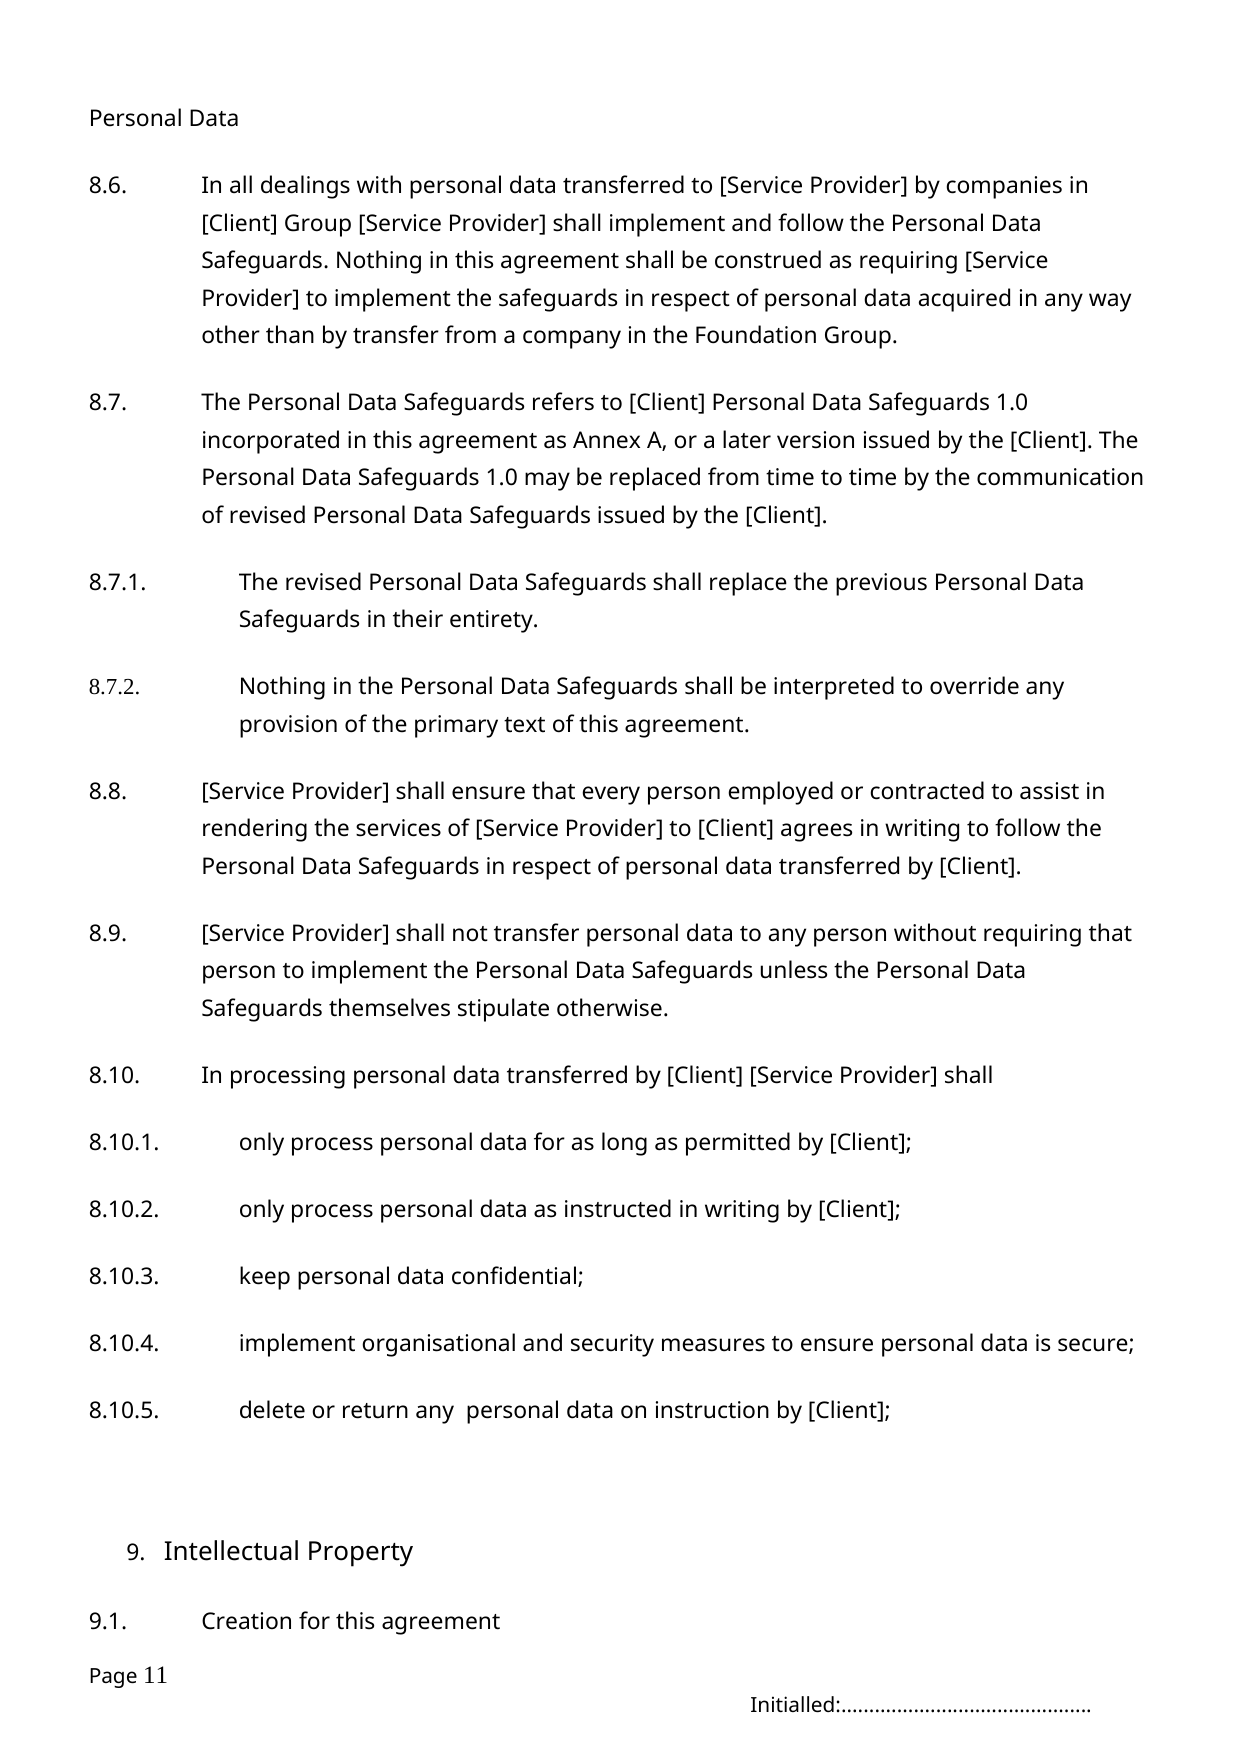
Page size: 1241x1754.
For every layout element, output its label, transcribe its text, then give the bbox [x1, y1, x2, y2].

list Nothing in the Personal Data Safeguards shall be interpreted to override any provision of the primary text of this agreement. [88, 670, 1152, 739]
list In all dealings with personal data transferred to [Service Provider] by companies in [Client] Group [Service Provider] shall implement and follow the Personal Data Safeguards. Nothing in this agreement shall be construed as requiring [Service Provider] to implement the safeguards in respect of personal data acquired in any way other than by transfer from a company in the Foundation Group. [88, 169, 1152, 351]
list only process personal data for as long as permitted by [Client]; [88, 1126, 1152, 1157]
list The revised Personal Data Safeguards shall replace the previous Personal Data Safeguards in their entirety. [88, 566, 1152, 634]
text Personal Data [88, 102, 1152, 134]
list implement organisational and security measures to ensure personal data is secure; [88, 1327, 1152, 1358]
list delete or return any personal data on instruction by [Client]; [88, 1394, 1152, 1425]
list Creation for this agreement [88, 1605, 1152, 1636]
list keep personal data confidential; [88, 1260, 1152, 1291]
list The Personal Data Safeguards refers to [Client] Personal Data Safeguards 1.0 incorporated in this agreement as Annex A, or a later version issued by the [Client]. The Personal Data Safeguards 1.0 may be replaced from time to time by the communication of revised Personal Data Safeguards issued by the [Client]. [88, 386, 1152, 530]
list [Service Provider] shall ensure that every person employed or contracted to assist in rendering the services of [Service Provider] to [Client] agrees in writing to follow the Personal Data Safeguards in respect of personal data transferred by [Client]. [88, 775, 1152, 881]
list [Service Provider] shall not transfer personal data to any person without requiring that person to implement the Personal Data Safeguards unless the Personal Data Safeguards themselves stipulate otherwise. [88, 917, 1152, 1023]
list In processing personal data transferred by [Client] [Service Provider] shall [88, 1059, 1152, 1090]
list only process personal data as instructed in writing by [Client]; [88, 1193, 1152, 1224]
subtitle Intellectual Property [126, 1533, 1152, 1568]
